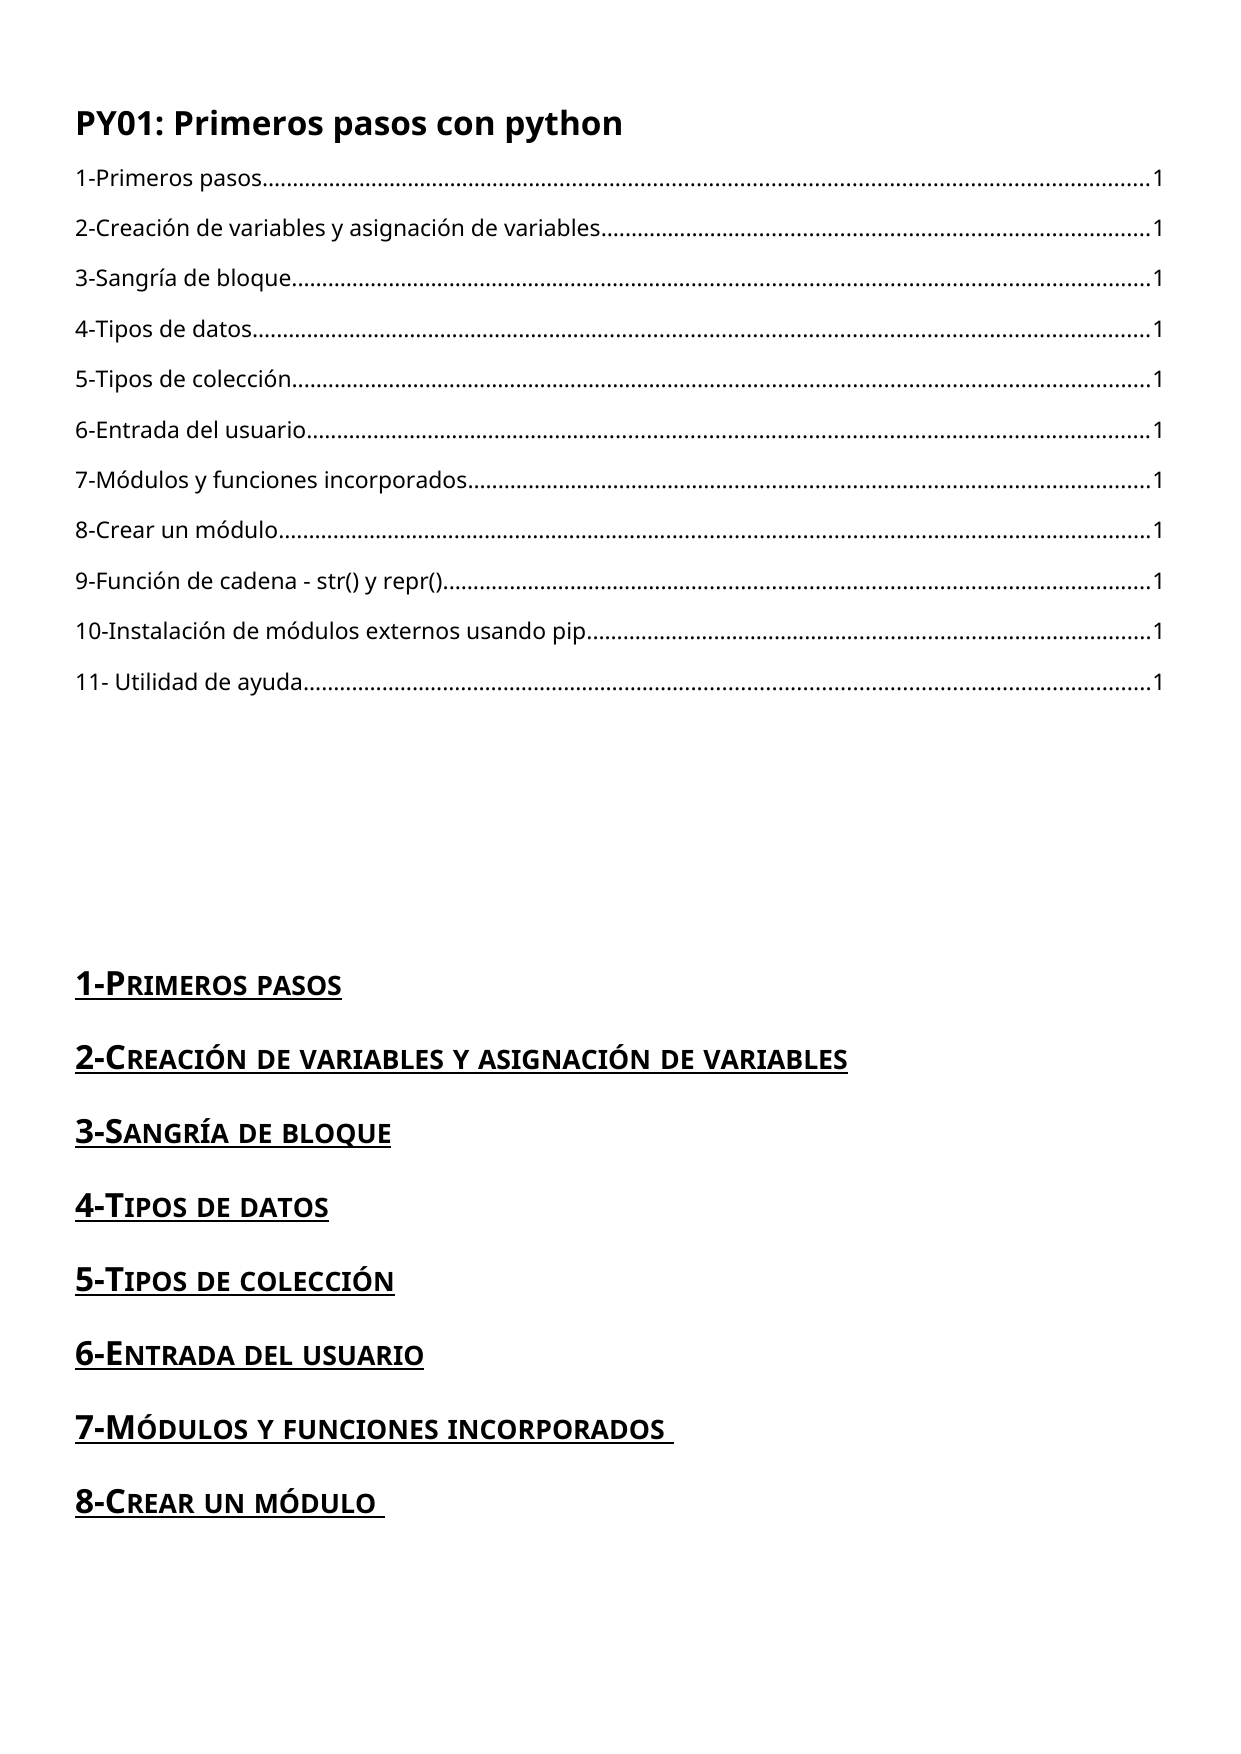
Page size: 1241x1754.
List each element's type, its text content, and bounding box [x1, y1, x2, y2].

subtitle 4-Tipos de datos [75, 1182, 1165, 1227]
subtitle PY01: Primeros pasos con python [75, 100, 1165, 145]
subtitle 1-Primeros pasos [75, 960, 1165, 1005]
text 6-Entrada del usuario 1 [75, 413, 1165, 445]
text 8-Crear un módulo 1 [75, 514, 1165, 546]
text 9-Función de cadena - str() y repr() 1 [75, 565, 1165, 596]
text 2-Creación de variables y asignación de variables 1 [75, 212, 1165, 243]
text 5-Tipos de colección 1 [75, 363, 1165, 394]
subtitle 2-Creación de variables y asignación de variables [75, 1034, 1165, 1079]
text 11- Utilidad de ayuda 1 [75, 666, 1165, 697]
subtitle 8-Crear un módulo [75, 1477, 1165, 1523]
text 3-Sangría de bloque 1 [75, 262, 1165, 293]
subtitle 3-Sangría de bloque [75, 1108, 1165, 1153]
text 7-Módulos y funciones incorporados 1 [75, 464, 1165, 495]
text 4-Tipos de datos 1 [75, 313, 1165, 344]
text 1-Primeros pasos 1 [75, 161, 1165, 193]
subtitle 5-Tipos de colección [75, 1256, 1165, 1301]
subtitle 6-Entrada del usuario [75, 1329, 1165, 1375]
subtitle 7-Módulos y funciones incorporados [75, 1403, 1165, 1449]
text 10-Instalación de módulos externos usando pip 1 [75, 615, 1165, 646]
